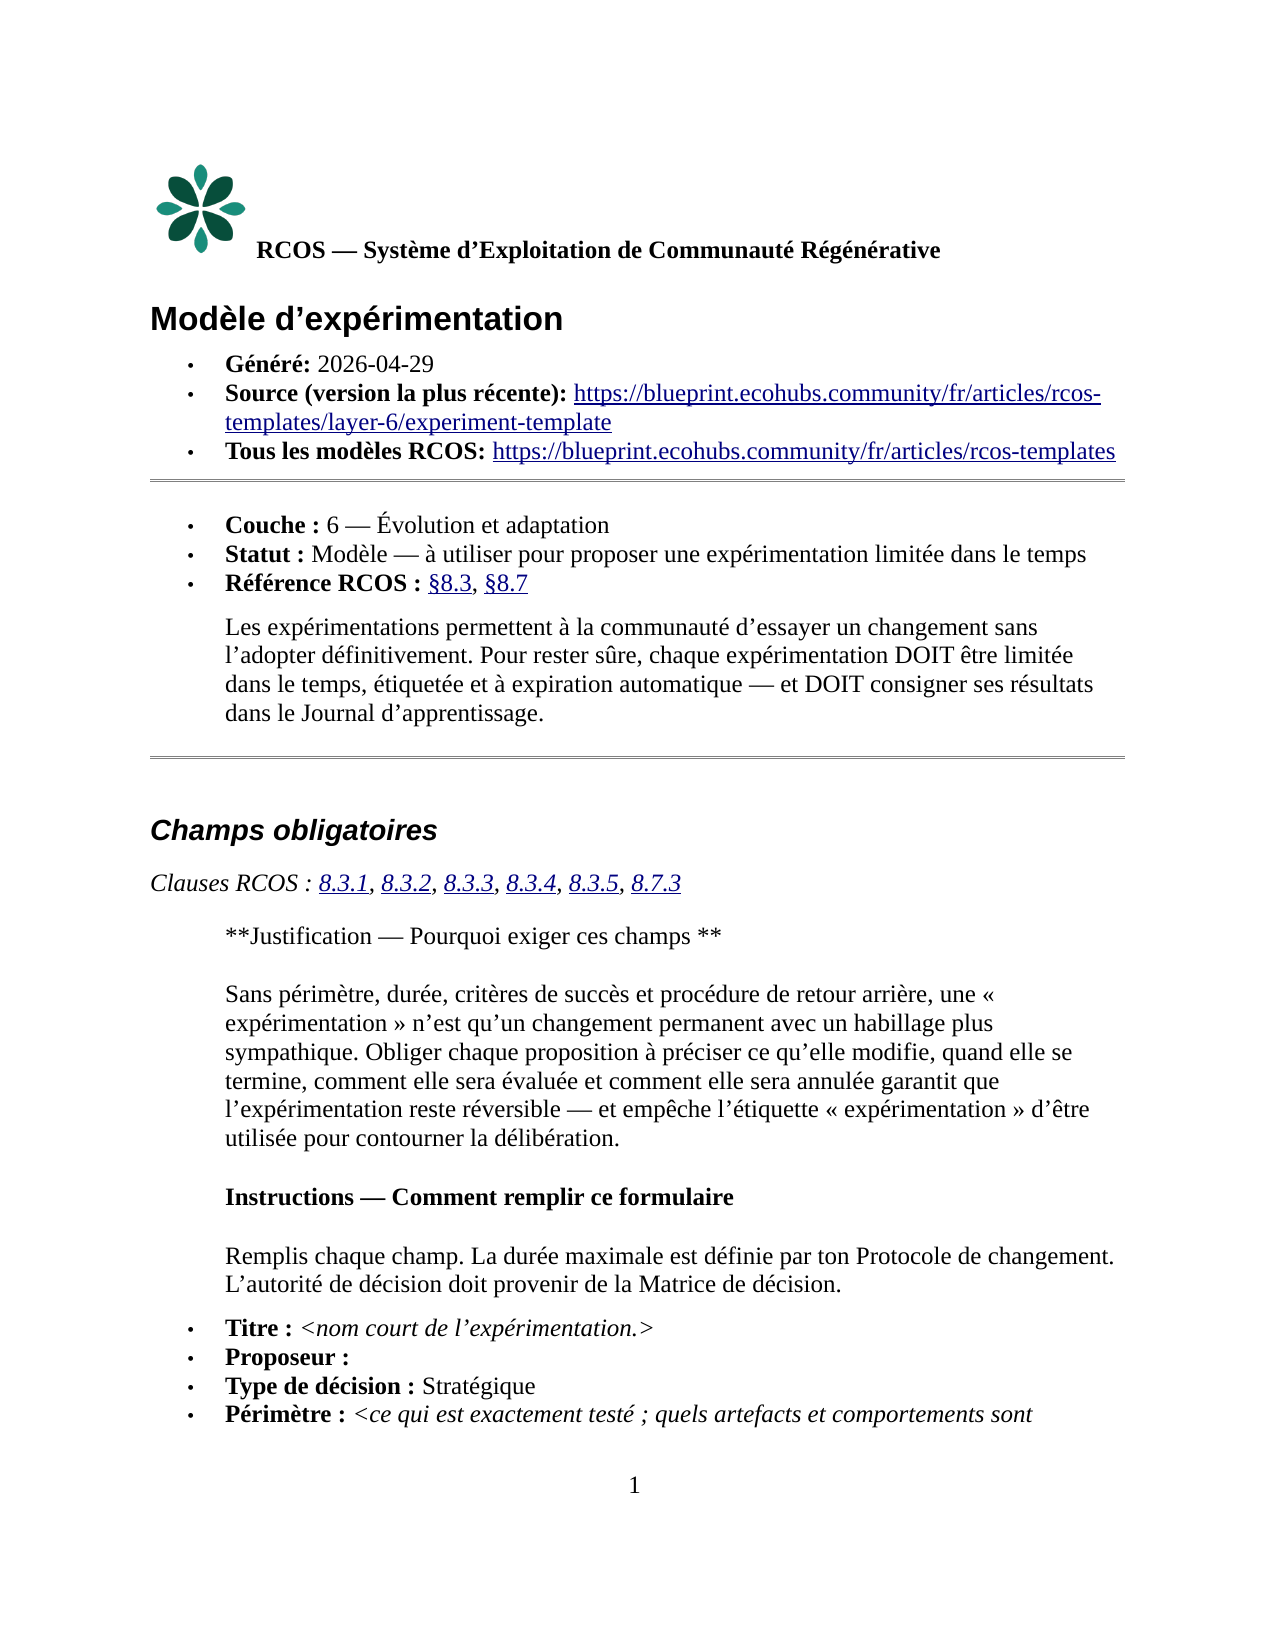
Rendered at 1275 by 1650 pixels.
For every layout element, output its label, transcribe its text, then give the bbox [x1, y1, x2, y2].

text **Justification — Pourquoi exiger ces champs ** [225, 921, 1125, 949]
list Généré: 2026-04-29 [187, 349, 1125, 378]
text Les expérimentations permettent à la communauté d’essayer un changement sans l’adopter définitivement. Pour rester sûre, chaque expérimentation DOIT être limitée dans le temps, étiquetée et à expiration automatique — et DOIT consigner ses résultats dans le Journal d’apprentissage. [225, 612, 1125, 727]
list Référence RCOS : §8.3, §8.7 [187, 568, 1125, 597]
list Couche : 6 — Évolution et adaptation [187, 511, 1125, 539]
list Statut : Modèle — à utiliser pour proposer une expérimentation limitée dans le temps [187, 539, 1125, 568]
list Source (version la plus récente): https://blueprint.ecohubs.community/fr/articles/rcos-templates/layer-6/experiment-template [187, 378, 1125, 436]
picture [150, 158, 251, 259]
list Titre : <nom court de l’expérimentation.> [187, 1313, 1125, 1342]
text Sans périmètre, durée, critères de succès et procédure de retour arrière, une « expérimentation » n’est qu’un changement permanent avec un habillage plus sympathique. Obliger chaque proposition à préciser ce qu’elle modifie, quand elle se termine, comment elle sera évaluée et comment elle sera annulée garantit que l’expérimentation reste réversible — et empêche l’étiquette « expérimentation » d’être utilisée pour contourner la délibération. [225, 979, 1125, 1152]
subtitle Modèle d’expérimentation [150, 298, 1125, 337]
text RCOS — Système d’Exploitation de Communauté Régénérative [150, 159, 1125, 264]
list Type de décision : Stratégique [187, 1371, 1125, 1399]
text Clauses RCOS : 8.3.1, 8.3.2, 8.3.3, 8.3.4, 8.3.5, 8.7.3 [150, 868, 1125, 897]
list Périmètre : <ce qui est exactement testé ; quels artefacts et comportements sont [187, 1399, 1125, 1428]
subtitle Champs obligatoires [150, 813, 1125, 847]
list Proposeur : [187, 1342, 1125, 1371]
text Instructions — Comment remplir ce formulaire [225, 1182, 1125, 1211]
text Remplis chaque champ. La durée maximale est définie par ton Protocole de changement. L’autorité de décision doit provenir de la Matrice de décision. [225, 1241, 1125, 1298]
list Tous les modèles RCOS: https://blueprint.ecohubs.community/fr/articles/rcos-templates [187, 436, 1125, 464]
